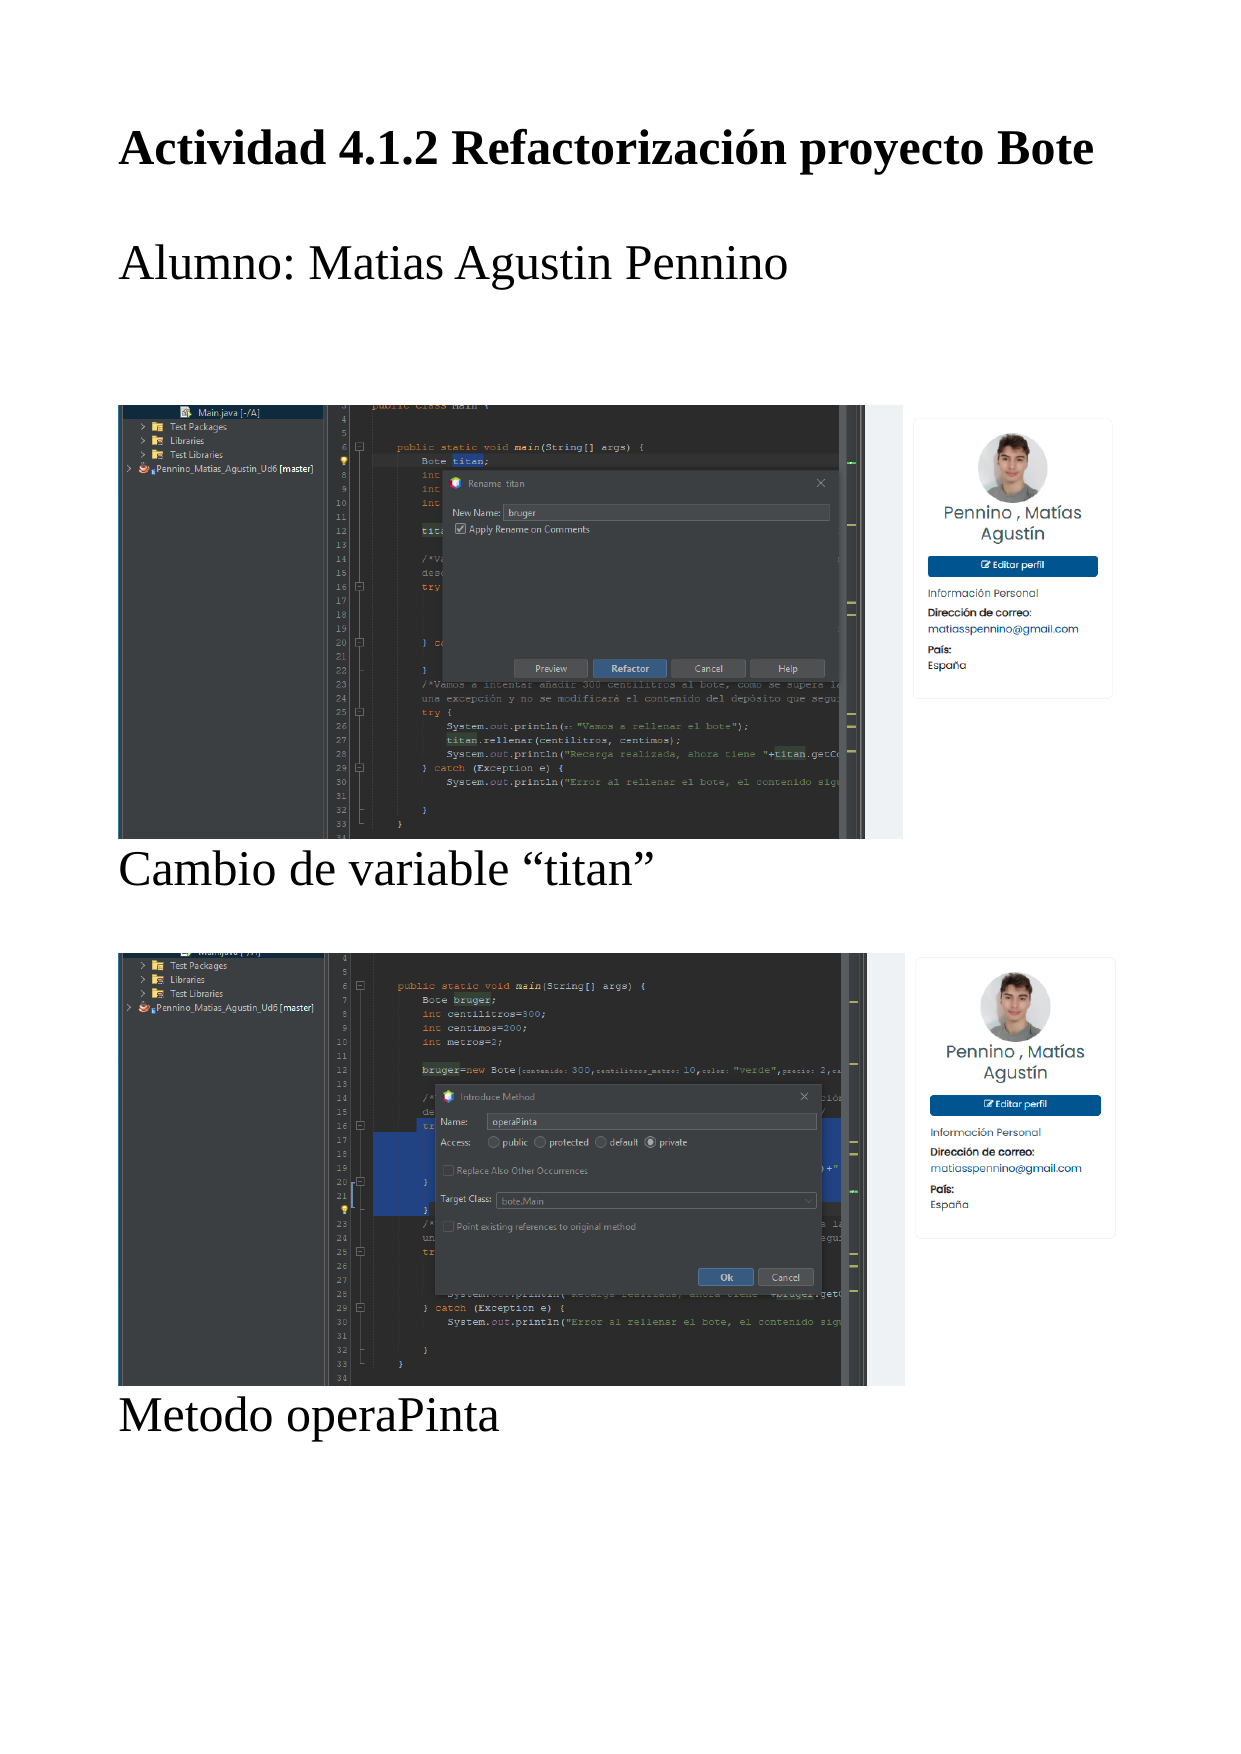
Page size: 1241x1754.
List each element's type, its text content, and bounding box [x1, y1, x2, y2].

subtitle Actividad 4.1.2 Refactorización proyecto Bote [118, 118, 1122, 176]
picture [118, 405, 1123, 839]
text Alumno: Matias Agustin Pennino [118, 233, 1122, 291]
picture [118, 953, 1123, 1386]
text Metodo operaPinta [118, 1386, 1122, 1443]
text Cambio de variable “titan” [118, 839, 1122, 896]
